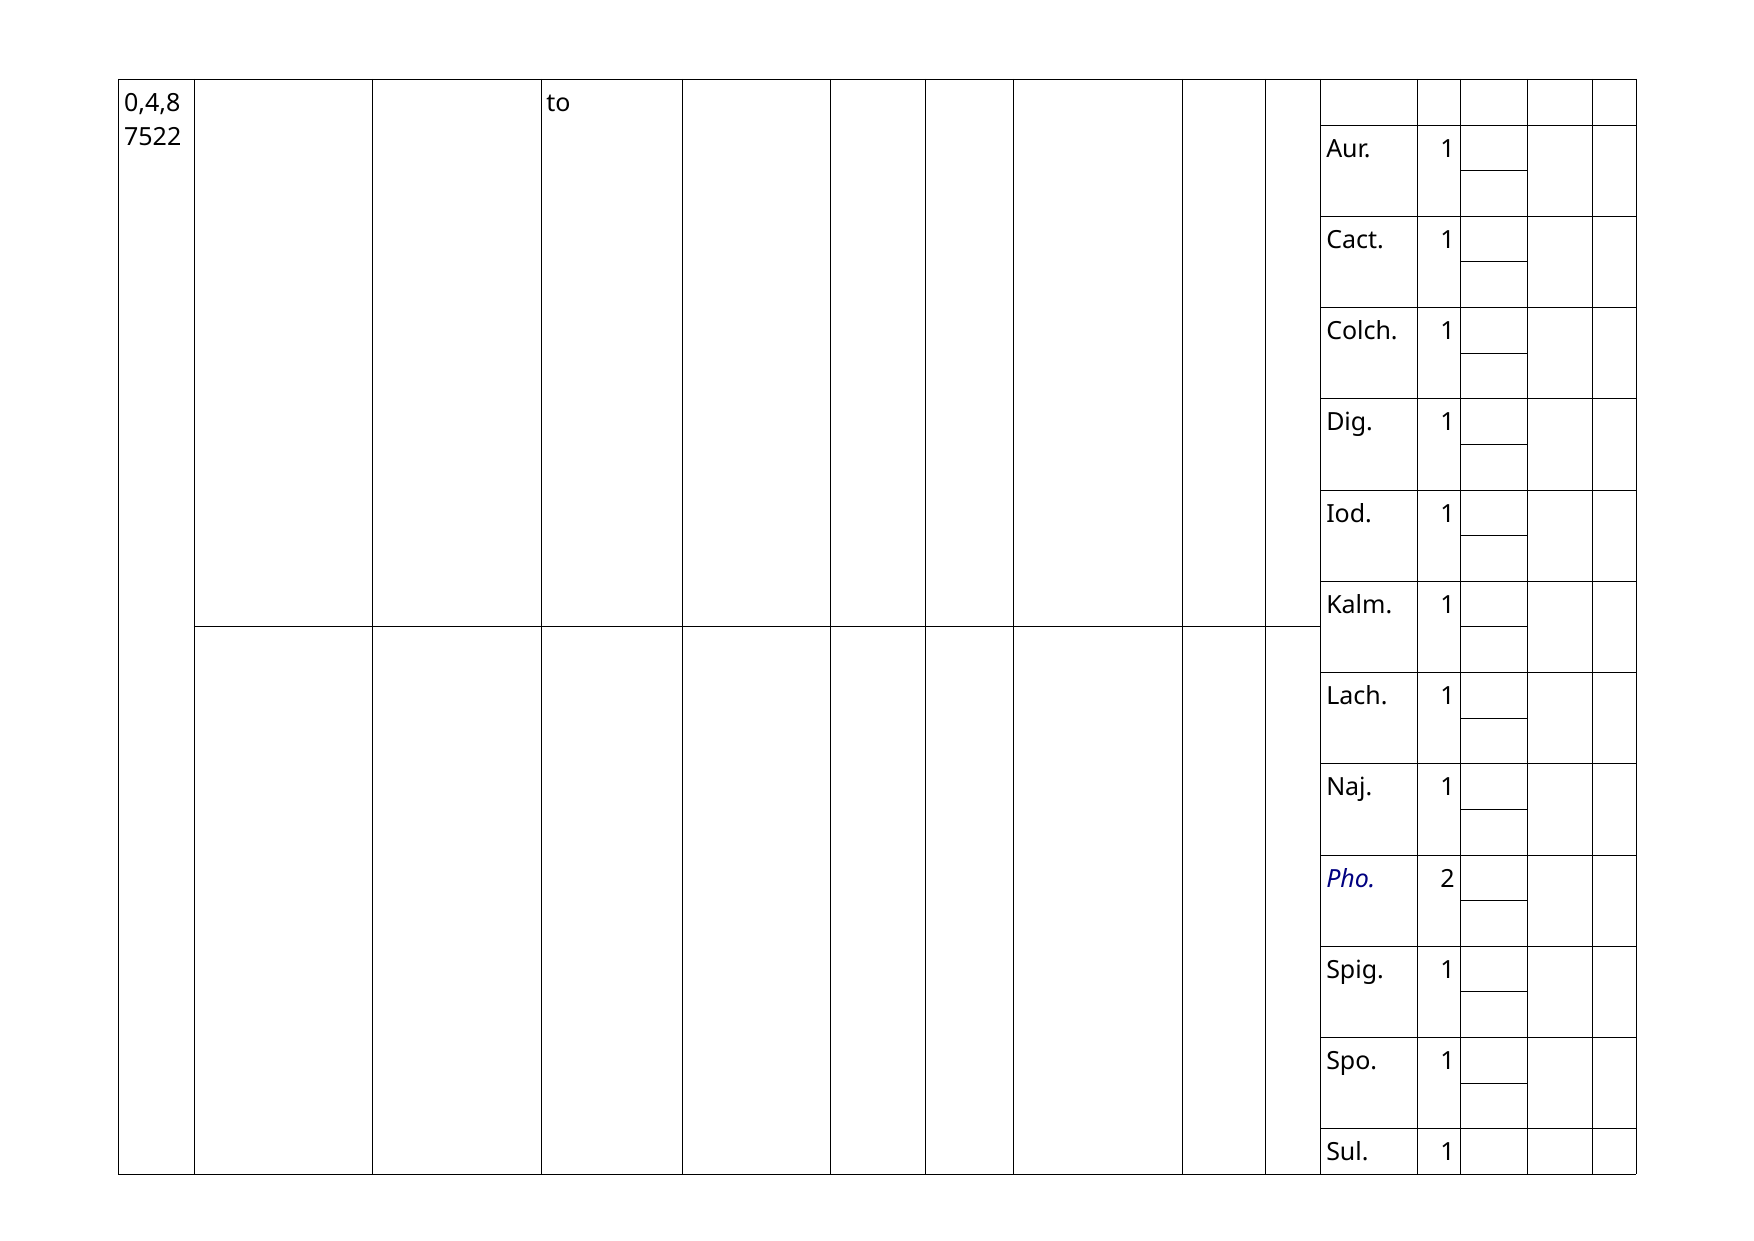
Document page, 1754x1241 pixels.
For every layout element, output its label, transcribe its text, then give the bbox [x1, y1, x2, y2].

table_cell 1 [1418, 491, 1460, 581]
table_cell [1461, 1084, 1527, 1128]
table_cell [1266, 80, 1320, 626]
table_cell [1528, 764, 1592, 854]
table_cell [1461, 308, 1527, 353]
table_cell [1593, 126, 1636, 216]
table_cell [1461, 1129, 1527, 1174]
table_cell 0,4,87522 [119, 80, 194, 1174]
table_cell [1593, 491, 1636, 581]
table_cell Lach. [1321, 673, 1417, 763]
table_cell [373, 80, 541, 626]
table_cell 1 [1418, 1129, 1460, 1174]
table_cell [1461, 627, 1527, 672]
table_cell [1418, 80, 1460, 124]
table_cell [1183, 627, 1265, 1174]
table_cell [1593, 947, 1636, 1037]
table_cell [1183, 80, 1265, 626]
table_cell [1528, 126, 1592, 216]
table_cell [1014, 627, 1182, 1174]
table_cell [1528, 1129, 1592, 1174]
table_cell [1593, 308, 1636, 398]
table_cell Spig. [1321, 947, 1417, 1037]
table_cell [1528, 308, 1592, 398]
table_cell [1593, 673, 1636, 763]
table_cell Sul. [1321, 1129, 1417, 1174]
table_cell [926, 627, 1013, 1174]
table_cell [1461, 217, 1527, 261]
table_cell 1 [1418, 217, 1460, 307]
table_cell [1461, 856, 1527, 900]
table_cell [1593, 217, 1636, 307]
table_cell [1461, 491, 1527, 535]
table_cell [1528, 1038, 1592, 1128]
table_cell 1 [1418, 673, 1460, 763]
table_cell [1461, 582, 1527, 626]
table_cell [1461, 947, 1527, 991]
table_cell Spo. [1321, 1038, 1417, 1128]
table_cell [831, 627, 925, 1174]
table_cell [926, 80, 1013, 626]
table_cell [1593, 856, 1636, 946]
table_cell 1 [1418, 308, 1460, 398]
table_cell Aur. [1321, 126, 1417, 216]
table_cell 1 [1418, 1038, 1460, 1128]
table_cell [373, 627, 541, 1174]
table_cell [1014, 80, 1182, 626]
table_cell [1321, 80, 1417, 124]
table_cell [683, 80, 830, 626]
table_cell 1 [1418, 947, 1460, 1037]
table_cell [1528, 399, 1592, 489]
table_cell [683, 627, 830, 1174]
table_cell [1461, 445, 1527, 489]
table_cell Colch. [1321, 308, 1417, 398]
table_cell Pho. [1321, 856, 1417, 946]
table_cell [1461, 992, 1527, 1037]
table_cell Iod. [1321, 491, 1417, 581]
table_cell [1461, 80, 1527, 124]
table_cell [1266, 627, 1320, 1174]
table_cell [1461, 764, 1527, 809]
table_cell [1528, 80, 1592, 124]
table_cell Dig. [1321, 399, 1417, 489]
table_cell [1461, 399, 1527, 444]
table_cell [1461, 1038, 1527, 1083]
table_cell [1461, 673, 1527, 718]
table_cell [195, 627, 372, 1174]
table_cell [1461, 262, 1527, 307]
table_cell [1593, 1038, 1636, 1128]
table_cell 1 [1418, 764, 1460, 854]
table_cell [1461, 536, 1527, 581]
table_cell Cact. [1321, 217, 1417, 307]
table_cell Kalm. [1321, 582, 1417, 672]
table_cell Naj. [1321, 764, 1417, 854]
table_cell [1461, 354, 1527, 398]
table_cell [1528, 491, 1592, 581]
table_cell [195, 80, 372, 626]
table_cell 1 [1418, 399, 1460, 489]
table_cell [1593, 1129, 1636, 1174]
table_cell 2 [1418, 856, 1460, 946]
table_cell [1593, 80, 1636, 124]
table_cell 1 [1418, 582, 1460, 672]
table_cell [1593, 764, 1636, 854]
table_cell [1461, 719, 1527, 763]
table_cell [1528, 856, 1592, 946]
table_cell [1528, 673, 1592, 763]
table_cell [831, 80, 925, 626]
table_cell [1593, 399, 1636, 489]
table_cell [1528, 217, 1592, 307]
table_cell 1 [1418, 126, 1460, 216]
table_cell [1461, 901, 1527, 946]
table_cell [1461, 171, 1527, 216]
table_cell [542, 627, 682, 1174]
table_cell [1528, 947, 1592, 1037]
table_cell [1528, 582, 1592, 672]
table_cell [1461, 810, 1527, 854]
table_cell [1461, 126, 1527, 170]
table_cell [1593, 582, 1636, 672]
table_cell to [542, 80, 682, 626]
